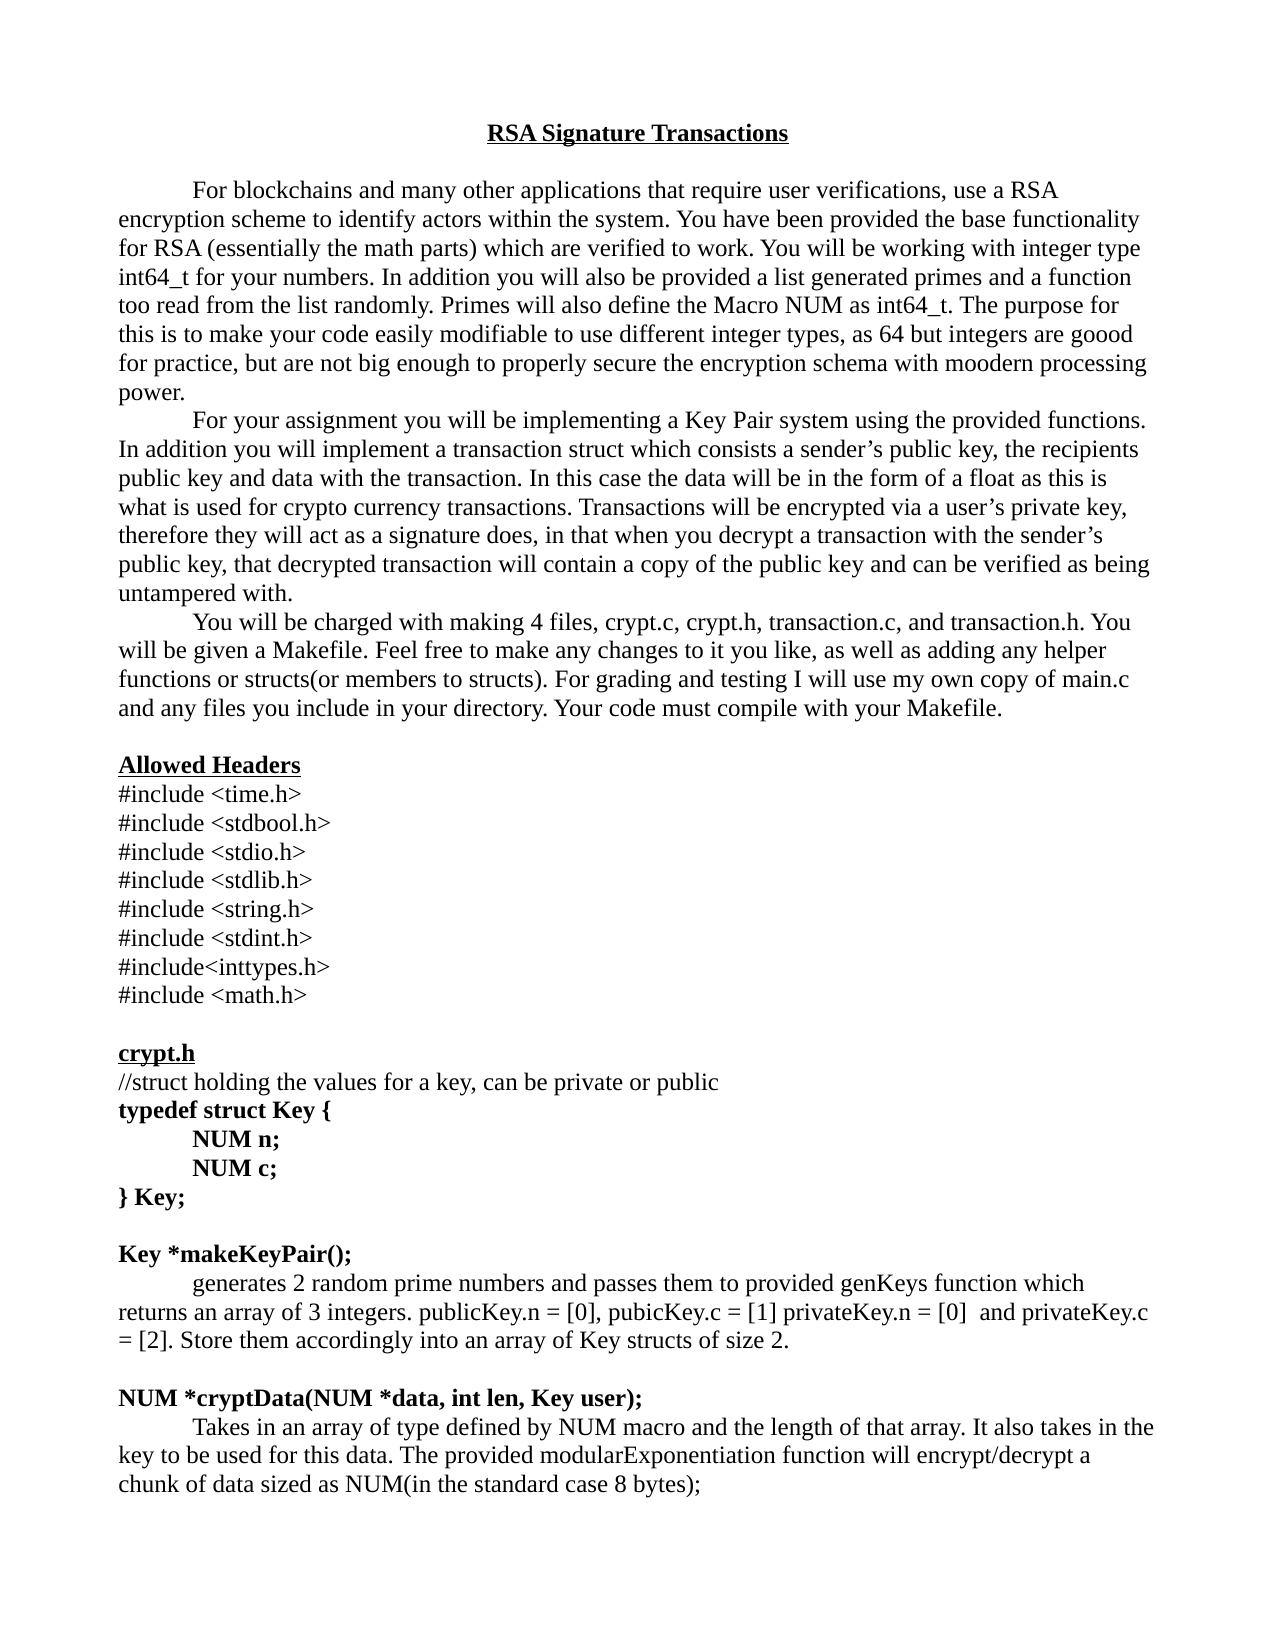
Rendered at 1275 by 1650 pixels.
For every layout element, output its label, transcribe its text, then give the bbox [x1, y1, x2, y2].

text Allowed Headers [118, 751, 1157, 779]
text #include <stdint.h> [118, 923, 1157, 952]
text You will be charged with making 4 files, crypt.c, crypt.h, transaction.c, and transaction.h. You will be given a Makefile. Feel free to make any changes to it you like, as well as adding any helper functions or structs(or members to structs). For grading and testing I will use my own copy of main.c and any files you include in your directory. Your code must compile with your Makefile. [118, 607, 1157, 722]
text #include<inttypes.h> [118, 952, 1157, 981]
text Key *makeKeyPair(); [118, 1239, 1157, 1268]
text #include <math.h> [118, 981, 1157, 1009]
text generates 2 random prime numbers and passes them to provided genKeys function which returns an array of 3 integers. publicKey.n = [0], pubicKey.c = [1] privateKey.n = [0] and privateKey.c = [2]. Store them accordingly into an array of Key structs of size 2. [118, 1268, 1157, 1354]
text #include <stdio.h> [118, 837, 1157, 866]
text NUM *cryptData(NUM *data, int len, Key user); [118, 1383, 1157, 1412]
text NUM c; [118, 1153, 1157, 1182]
text RSA Signature Transactions [118, 118, 1157, 147]
text } Key; [118, 1182, 1157, 1211]
text #include <stdlib.h> [118, 866, 1157, 894]
text //struct holding the values for a key, can be private or public [118, 1067, 1157, 1096]
text Takes in an array of type defined by NUM macro and the length of that array. It also takes in the key to be used for this data. The provided modularExponentiation function will encrypt/decrypt a chunk of data sized as NUM(in the standard case 8 bytes); [118, 1412, 1157, 1498]
text #include <stdbool.h> [118, 808, 1157, 837]
text typedef struct Key { [118, 1096, 1157, 1124]
text NUM n; [118, 1124, 1157, 1153]
text crypt.h [118, 1038, 1157, 1067]
text For blockchains and many other applications that require user verifications, use a RSA encryption scheme to identify actors within the system. You have been provided the base functionality for RSA (essentially the math parts) which are verified to work. You will be working with integer type int64_t for your numbers. In addition you will also be provided a list generated primes and a function too read from the list randomly. Primes will also define the Macro NUM as int64_t. The purpose for this is to make your code easily modifiable to use different integer types, as 64 but integers are goood for practice, but are not big enough to properly secure the encryption schema with moodern processing power. [118, 176, 1157, 406]
text For your assignment you will be implementing a Key Pair system using the provided functions. In addition you will implement a transaction struct which consists a sender’s public key, the recipients public key and data with the transaction. In this case the data will be in the form of a float as this is what is used for crypto currency transactions. Transactions will be encrypted via a user’s private key, therefore they will act as a signature does, in that when you decrypt a transaction with the sender’s public key, that decrypted transaction will contain a copy of the public key and can be verified as being untampered with. [118, 406, 1157, 607]
text #include <string.h> [118, 894, 1157, 923]
text #include <time.h> [118, 779, 1157, 808]
